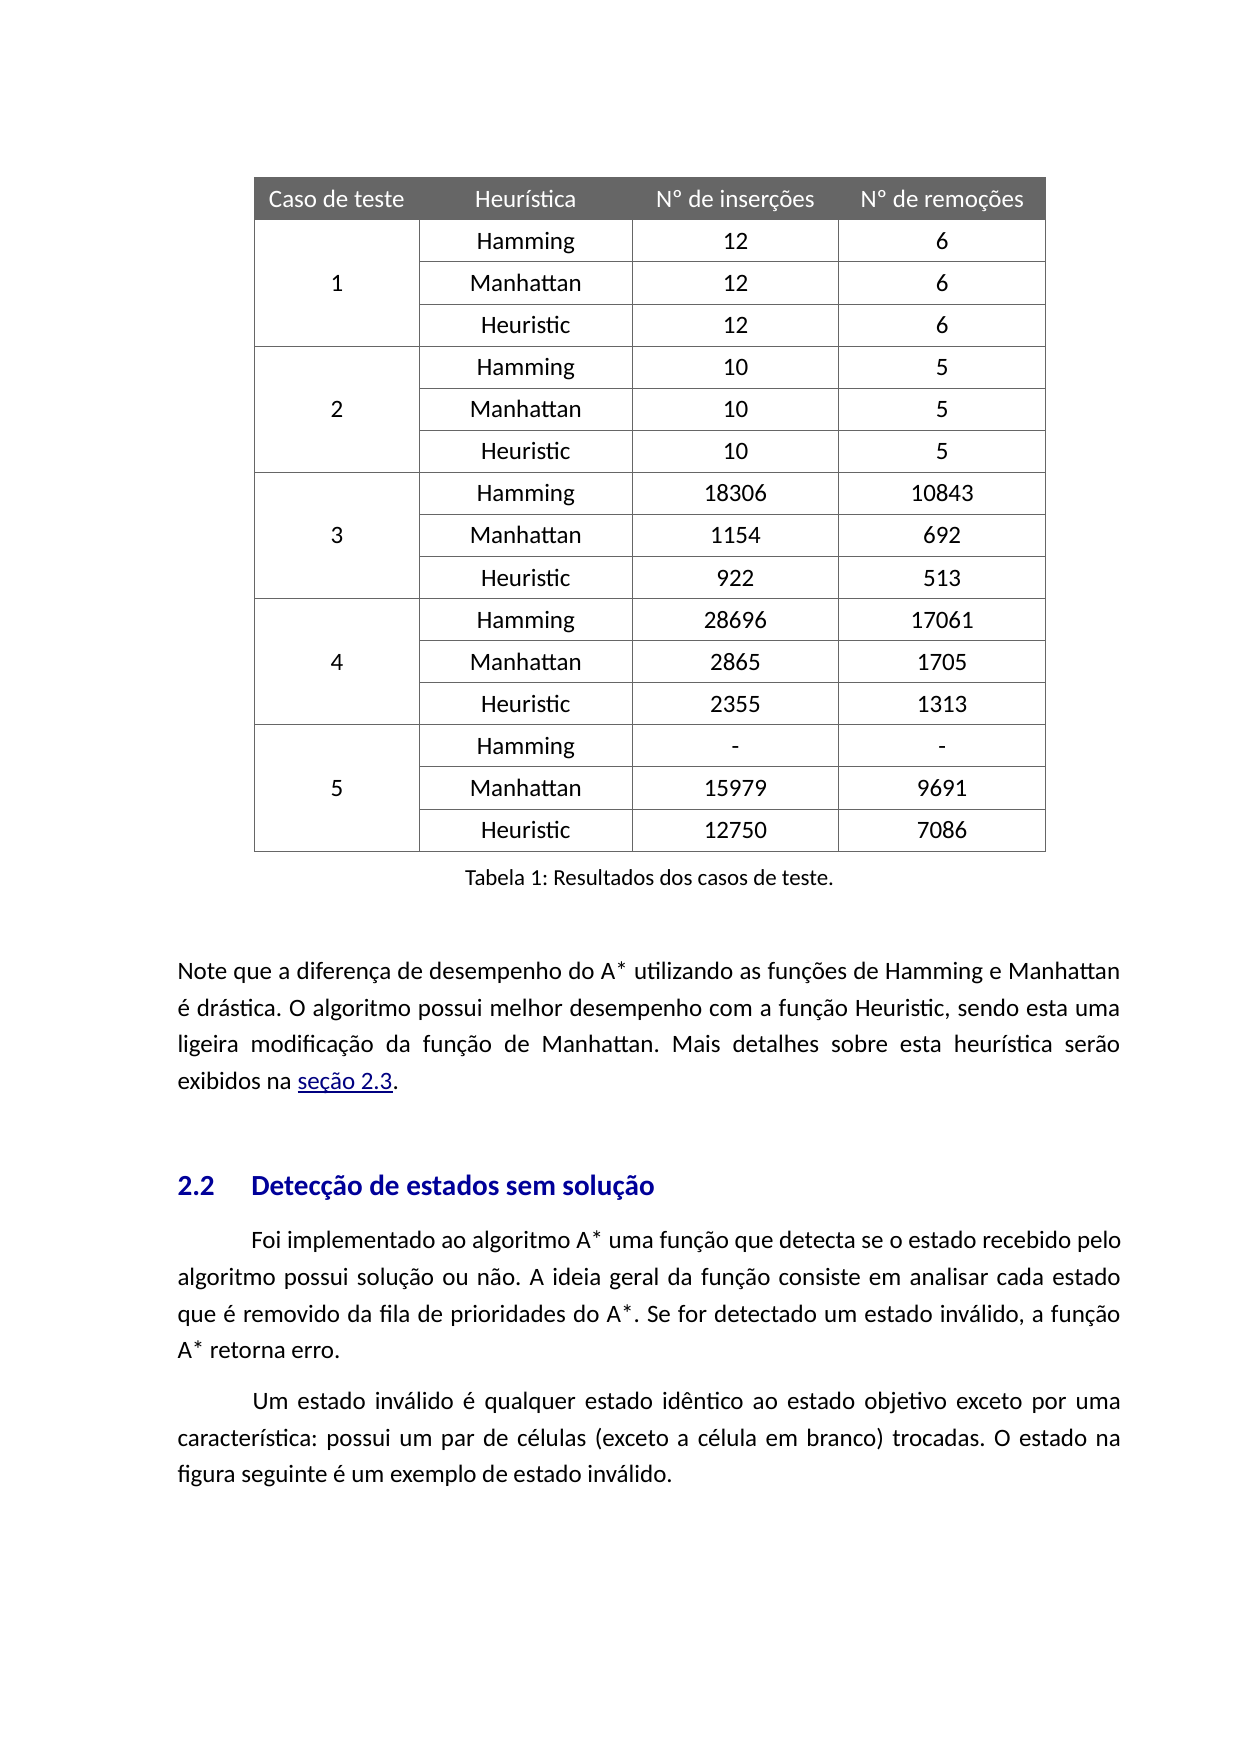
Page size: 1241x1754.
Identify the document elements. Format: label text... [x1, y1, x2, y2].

table_cell 9691 [839, 767, 1045, 808]
table_header Caso de teste [255, 178, 419, 219]
table_header Heurística [420, 178, 632, 219]
table_cell 692 [839, 515, 1045, 556]
table_cell Manhattan [420, 262, 632, 303]
table_cell 5 [839, 389, 1045, 430]
table_cell 6 [839, 262, 1045, 303]
text Tabela 1: Resultados dos casos de teste. [177, 863, 1122, 891]
table_cell Heuristic [420, 683, 632, 724]
table_cell 2865 [633, 641, 838, 682]
table_cell Hamming [420, 473, 632, 514]
table_cell Heuristic [420, 431, 632, 472]
table_cell Manhattan [420, 515, 632, 556]
table_cell 5 [839, 431, 1045, 472]
table_cell 922 [633, 557, 838, 598]
table_cell 10 [633, 347, 838, 388]
table_cell Hamming [420, 347, 632, 388]
table_cell Manhattan [420, 641, 632, 682]
table_cell - [633, 725, 838, 766]
table_cell 12 [633, 305, 838, 346]
table_cell 6 [839, 305, 1045, 346]
table_cell Hamming [420, 220, 632, 261]
text Um estado inválido é qualquer estado idêntico ao estado objetivo exceto por uma característica: possui um par de células (exceto a célula em branco) trocadas. O estado na figura seguinte é um exemplo de estado inválido. [177, 1386, 1122, 1489]
table_cell Manhattan [420, 389, 632, 430]
table_cell 6 [839, 220, 1045, 261]
table_cell 12 [633, 220, 838, 261]
table_header Nº de remoções [839, 178, 1045, 219]
table_cell 10843 [839, 473, 1045, 514]
table_cell 18306 [633, 473, 838, 514]
table_cell Manhattan [420, 767, 632, 808]
table_cell 5 [839, 347, 1045, 388]
table_cell 2 [255, 347, 419, 472]
table_cell 17061 [839, 599, 1045, 640]
text Foi implementado ao algoritmo A* uma função que detecta se o estado recebido pelo algoritmo possui solução ou não. A ideia geral da função consiste em analisar cada estado que é removido da fila de prioridades do A*. Se for detectado um estado inválido, a função A* retorna erro. [177, 1225, 1122, 1365]
table_cell 10 [633, 431, 838, 472]
table_cell 1 [255, 220, 419, 346]
table_cell 10 [633, 389, 838, 430]
table_cell Heuristic [420, 557, 632, 598]
table_header Nº de inserções [633, 178, 838, 219]
table_cell 1313 [839, 683, 1045, 724]
table_cell 3 [255, 473, 419, 598]
table_cell 7086 [839, 810, 1045, 851]
subtitle Detecção de estados sem solução [177, 1167, 1122, 1203]
table_cell 513 [839, 557, 1045, 598]
table_cell 1154 [633, 515, 838, 556]
table_cell 12 [633, 262, 838, 303]
table_cell Heuristic [420, 305, 632, 346]
table_cell Heuristic [420, 810, 632, 851]
table_cell - [839, 725, 1045, 766]
table_cell 4 [255, 599, 419, 724]
table_cell 5 [255, 725, 419, 851]
table_cell 2355 [633, 683, 838, 724]
table_cell 28696 [633, 599, 838, 640]
table_cell 15979 [633, 767, 838, 808]
table_cell 1705 [839, 641, 1045, 682]
table_cell Hamming [420, 599, 632, 640]
table_cell Hamming [420, 725, 632, 766]
text Note que a diferença de desempenho do A* utilizando as funções de Hamming e Manhattan é drástica. O algoritmo possui melhor desempenho com a função Heuristic, sendo esta uma ligeira modificação da função de Manhattan. Mais detalhes sobre esta heurística serão exibidos na seção 2.3. [177, 955, 1122, 1095]
table_cell 12750 [633, 810, 838, 851]
